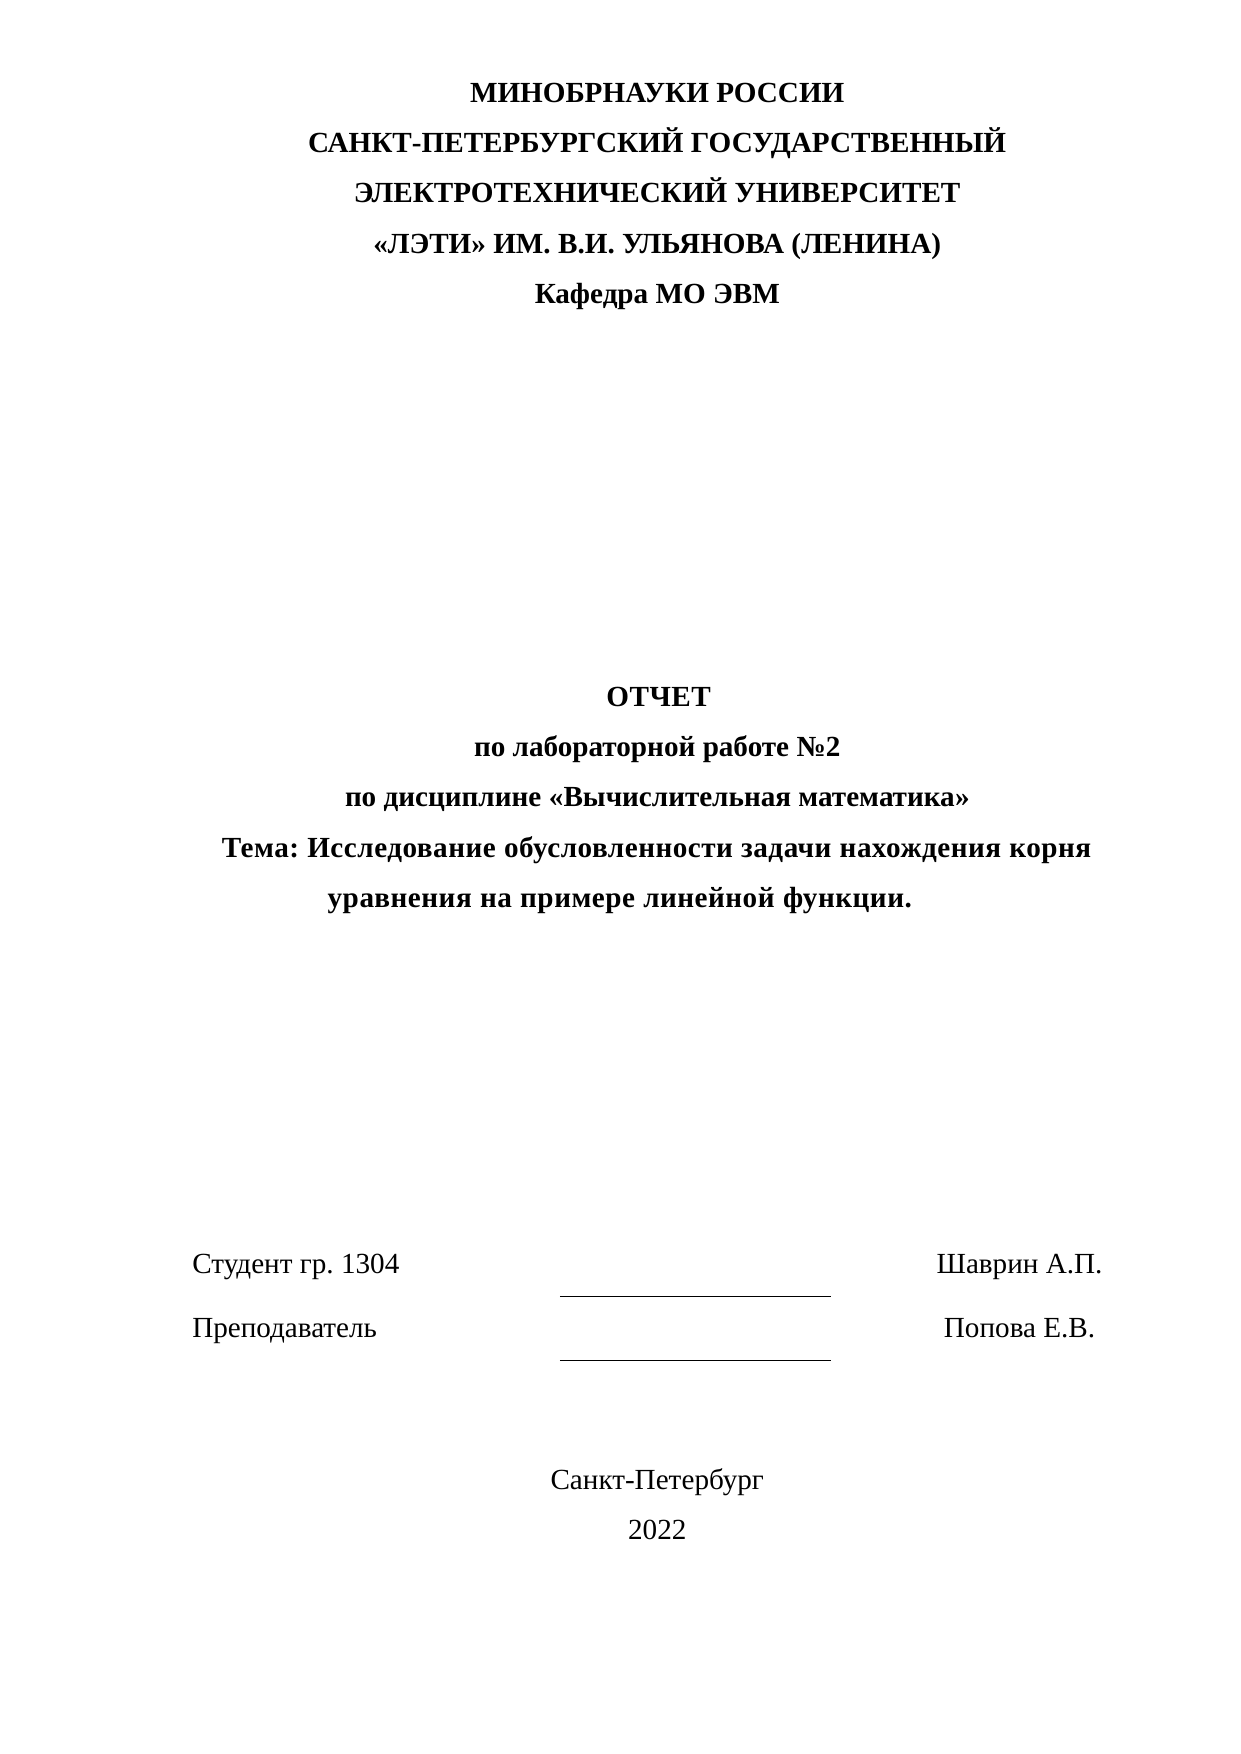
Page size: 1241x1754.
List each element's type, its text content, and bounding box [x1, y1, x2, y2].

text по лабораторной работе №2 [118, 729, 1122, 763]
text Тема: Исследование обусловленности задачи нахождения корня уравнения на примере линейной функции. [118, 830, 1122, 913]
text отчет [118, 679, 1122, 712]
table_cell Попова Е.В. [831, 1296, 1133, 1360]
table_header Студент гр. 1304 [107, 1232, 560, 1296]
text 2022 [118, 1512, 1122, 1546]
table_header [560, 1232, 831, 1296]
table_cell Преподаватель [107, 1296, 560, 1360]
text Санкт-Петербургский государственный [118, 125, 1122, 159]
text Кафедра МО ЭВМ [118, 276, 1122, 310]
table_header Шаврин А.П. [831, 1232, 1133, 1296]
text по дисциплине «Вычислительная математика» [118, 779, 1122, 813]
text «ЛЭТИ» им. В.И. Ульянова (Ленина) [118, 226, 1122, 259]
text МИНОБРНАУКИ РОССИИ [118, 75, 1122, 108]
text электротехнический университет [118, 176, 1122, 209]
text Санкт-Петербург [118, 1462, 1122, 1495]
table_cell [560, 1297, 831, 1360]
